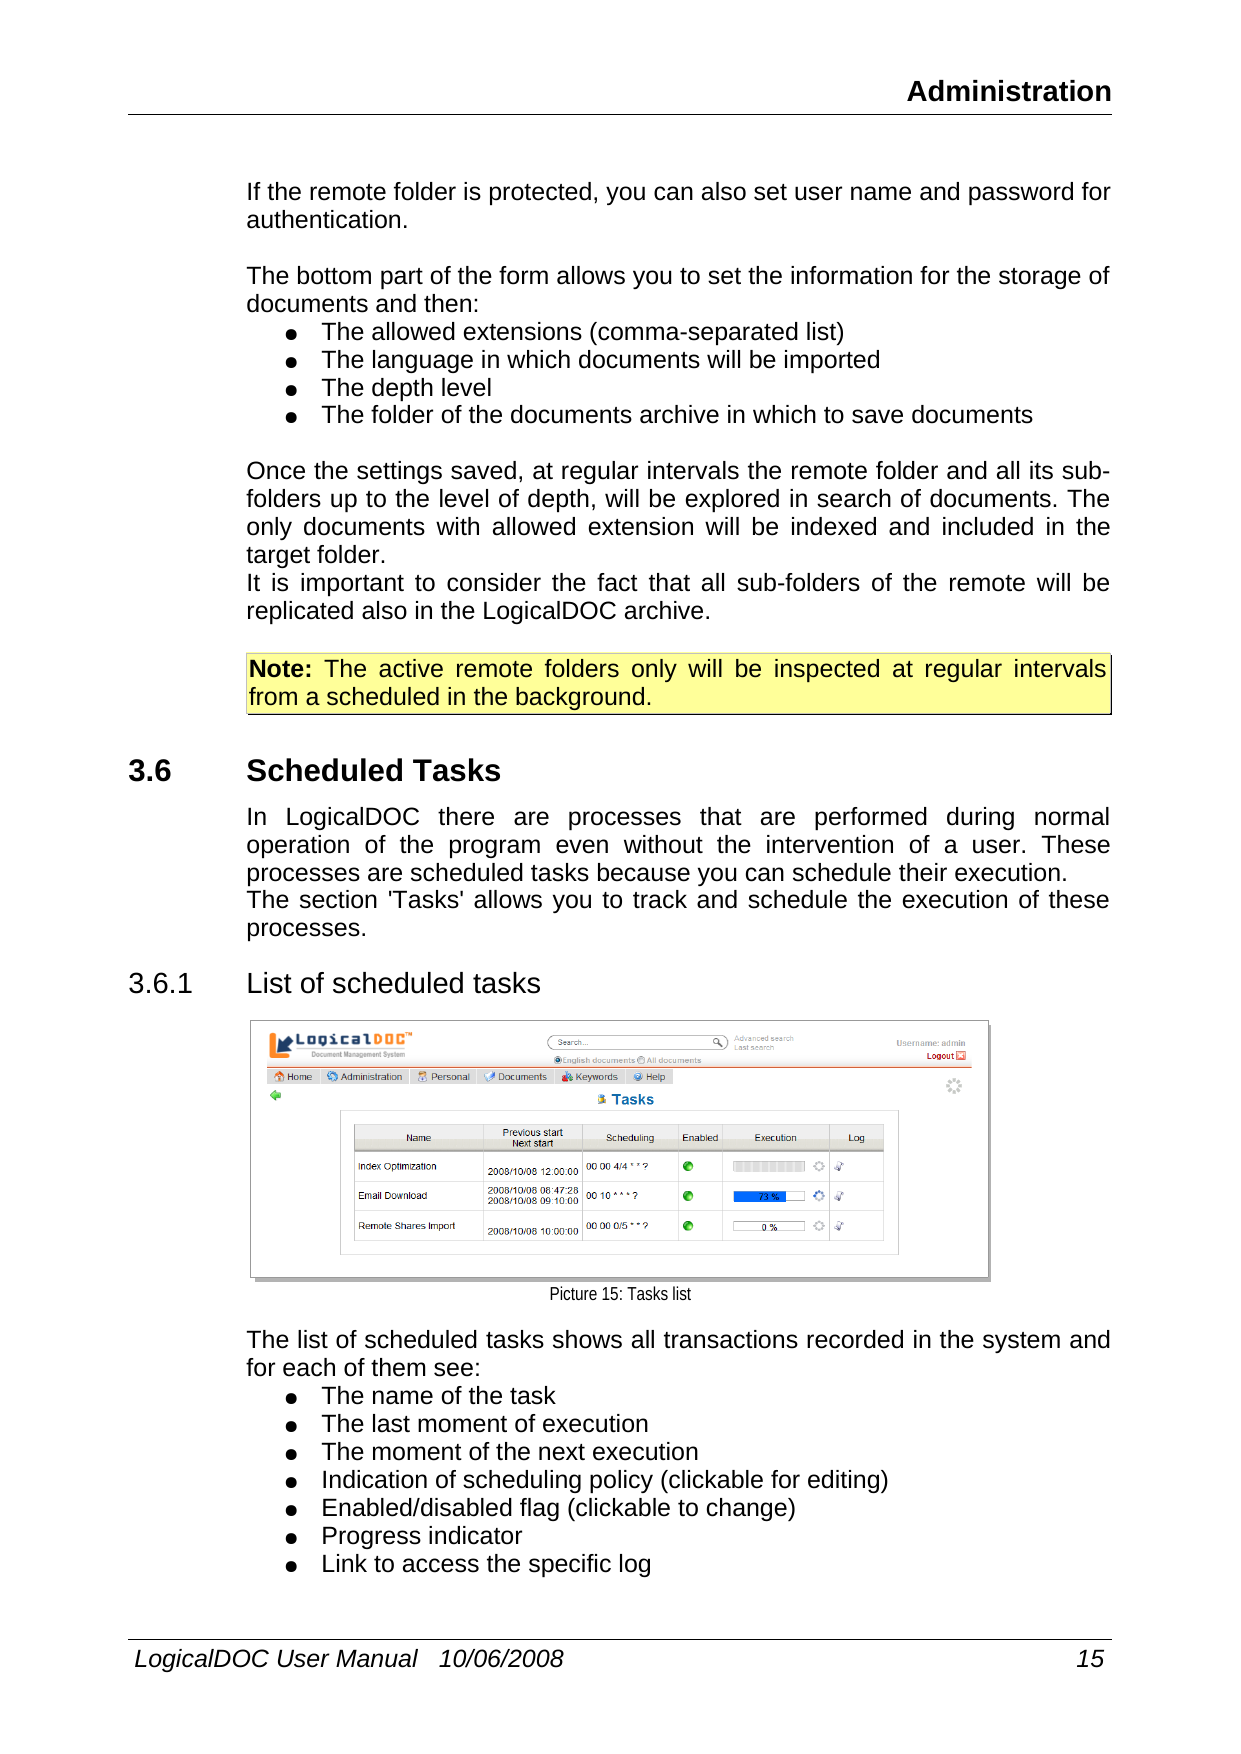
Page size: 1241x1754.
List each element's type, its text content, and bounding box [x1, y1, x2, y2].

list Progress indicator [284, 1522, 1112, 1549]
list The moment of the next execution [284, 1438, 1112, 1466]
text If the remote folder is protected, you can also set user name and password for authentication. [246, 178, 1112, 234]
list The folder of the documents archive in which to save documents [284, 401, 1112, 429]
text Once the settings saved, at regular intervals the remote folder and all its sub-folders up to the level of depth, will be explored in search of documents. The only documents with allowed extension will be indexed and included in the target folder. [246, 457, 1112, 569]
list Enabled/disabled flag (clickable to change) [284, 1494, 1112, 1522]
list The name of the task [284, 1382, 1112, 1410]
list The last moment of execution [284, 1410, 1112, 1438]
text In LogicalDOC there are processes that are performed during normal operation of the program even without the intervention of a user. These processes are scheduled tasks because you can schedule their execution. [246, 802, 1112, 886]
list The allowed extensions (comma-separated list) [284, 317, 1112, 345]
text The bottom part of the form allows you to set the information for the storage of documents and then: [246, 262, 1112, 317]
text The list of scheduled tasks shows all transactions recorded in the system and for each of them see: [246, 1006, 1112, 1382]
list Indication of scheduling policy (clickable for editing) [284, 1466, 1112, 1494]
text Note: The active remote folders only will be inspected at regular intervals from a scheduled in the background. [247, 654, 1110, 713]
text Picture 15: Tasks list [250, 1278, 990, 1305]
list Link to access the specific log [284, 1549, 1112, 1577]
list The language in which documents will be imported [284, 345, 1112, 373]
subtitle Scheduled Tasks [128, 753, 1112, 788]
text The section 'Tasks' allows you to track and schedule the execution of these processes. [246, 886, 1112, 942]
subtitle List of scheduled tasks [128, 967, 1112, 1000]
list The depth level [284, 373, 1112, 401]
text It is important to consider the fact that all sub-folders of the remote will be replicated also in the LogicalDOC archive. [246, 569, 1112, 624]
picture [267, 1029, 972, 1269]
